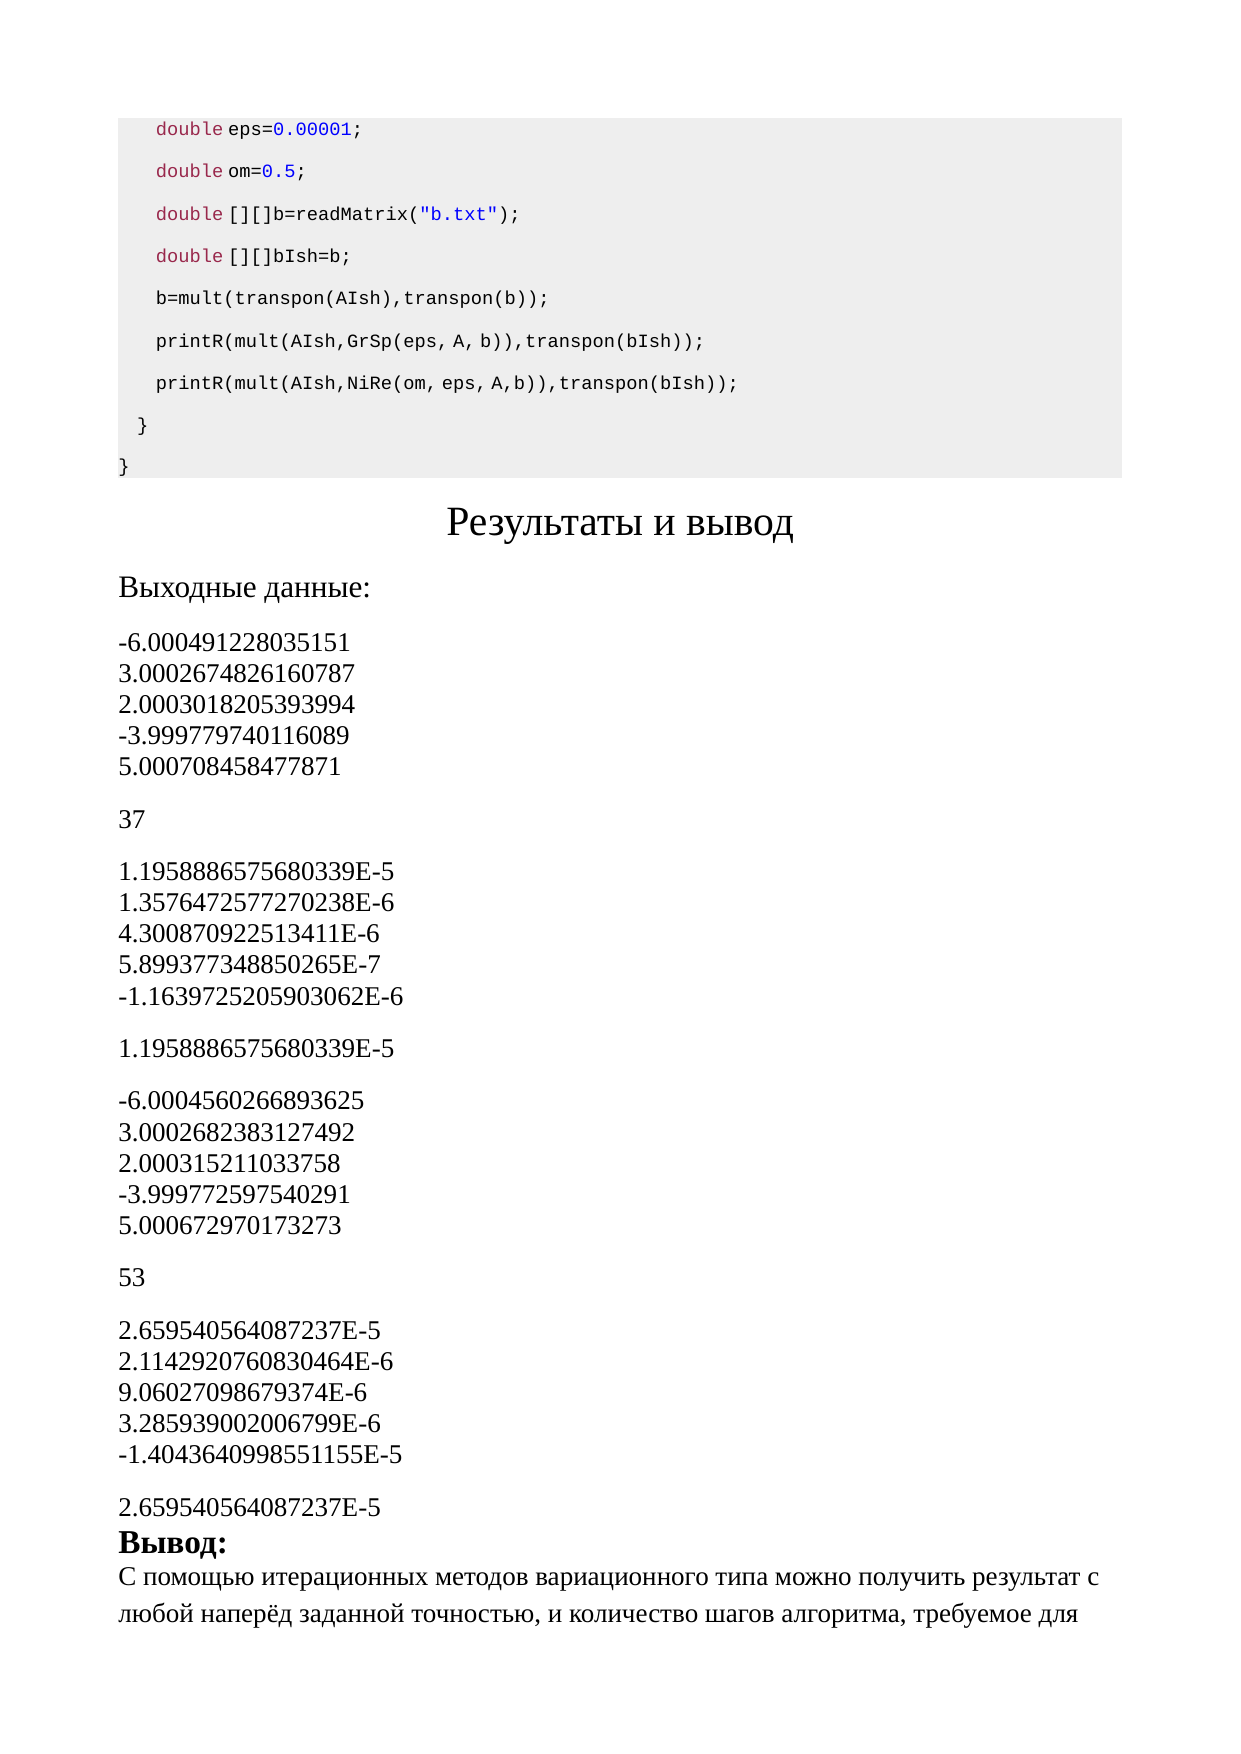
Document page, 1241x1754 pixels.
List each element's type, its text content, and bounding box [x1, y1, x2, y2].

text double [][]bIsh=b; [118, 245, 1122, 268]
text -3.999779740116089 [118, 719, 1122, 750]
text С помощью итерационных методов вариационного типа можно получить результат с любой наперёд заданной точностью, и количество шагов алгоритма, требуемое для [118, 1560, 1122, 1629]
text -3.999772597540291 [118, 1178, 1122, 1209]
text 5.000672970173273 [118, 1209, 1122, 1240]
text 9.06027098679374E-6 [118, 1376, 1122, 1407]
text -1.1639725205903062E-6 [118, 980, 1122, 1011]
text } [118, 456, 1122, 478]
text 1.3576472577270238E-6 [118, 886, 1122, 917]
text 1.1958886575680339E-5 [118, 855, 1122, 886]
text 2.0003018205393994 [118, 688, 1122, 719]
text 53 [118, 1261, 1122, 1293]
text 37 [118, 803, 1122, 834]
text 4.300870922513411E-6 [118, 917, 1122, 948]
text double eps=0.00001; [118, 118, 1122, 141]
text Результаты и вывод [118, 496, 1122, 544]
text printR(mult(AIsh,NiRe(om, eps, A,b)),transpon(bIsh)); [118, 372, 1122, 395]
text Выходные данные: [118, 568, 1122, 604]
text -6.0004560266893625 [118, 1084, 1122, 1116]
text 5.899377348850265E-7 [118, 948, 1122, 980]
text 1.1958886575680339E-5 [118, 1032, 1122, 1063]
text -6.000491228035151 [118, 626, 1122, 657]
text 2.659540564087237E-5 [118, 1314, 1122, 1345]
text double om=0.5; [118, 160, 1122, 183]
text 3.285939002006799E-6 [118, 1407, 1122, 1438]
text Вывод: [118, 1522, 1122, 1560]
text 5.000708458477871 [118, 750, 1122, 781]
text 2.000315211033758 [118, 1147, 1122, 1178]
text 3.0002674826160787 [118, 657, 1122, 688]
text } [118, 414, 1122, 437]
text b=mult(transpon(AIsh),transpon(b)); [118, 287, 1122, 310]
text 2.1142920760830464E-6 [118, 1345, 1122, 1376]
text double [][]b=readMatrix("b.txt"); [118, 203, 1122, 226]
text 3.0002682383127492 [118, 1116, 1122, 1147]
text 2.659540564087237E-5 [118, 1491, 1122, 1522]
text printR(mult(AIsh,GrSp(eps, A, b)),transpon(bIsh)); [118, 329, 1122, 353]
text -1.4043640998551155E-5 [118, 1438, 1122, 1469]
